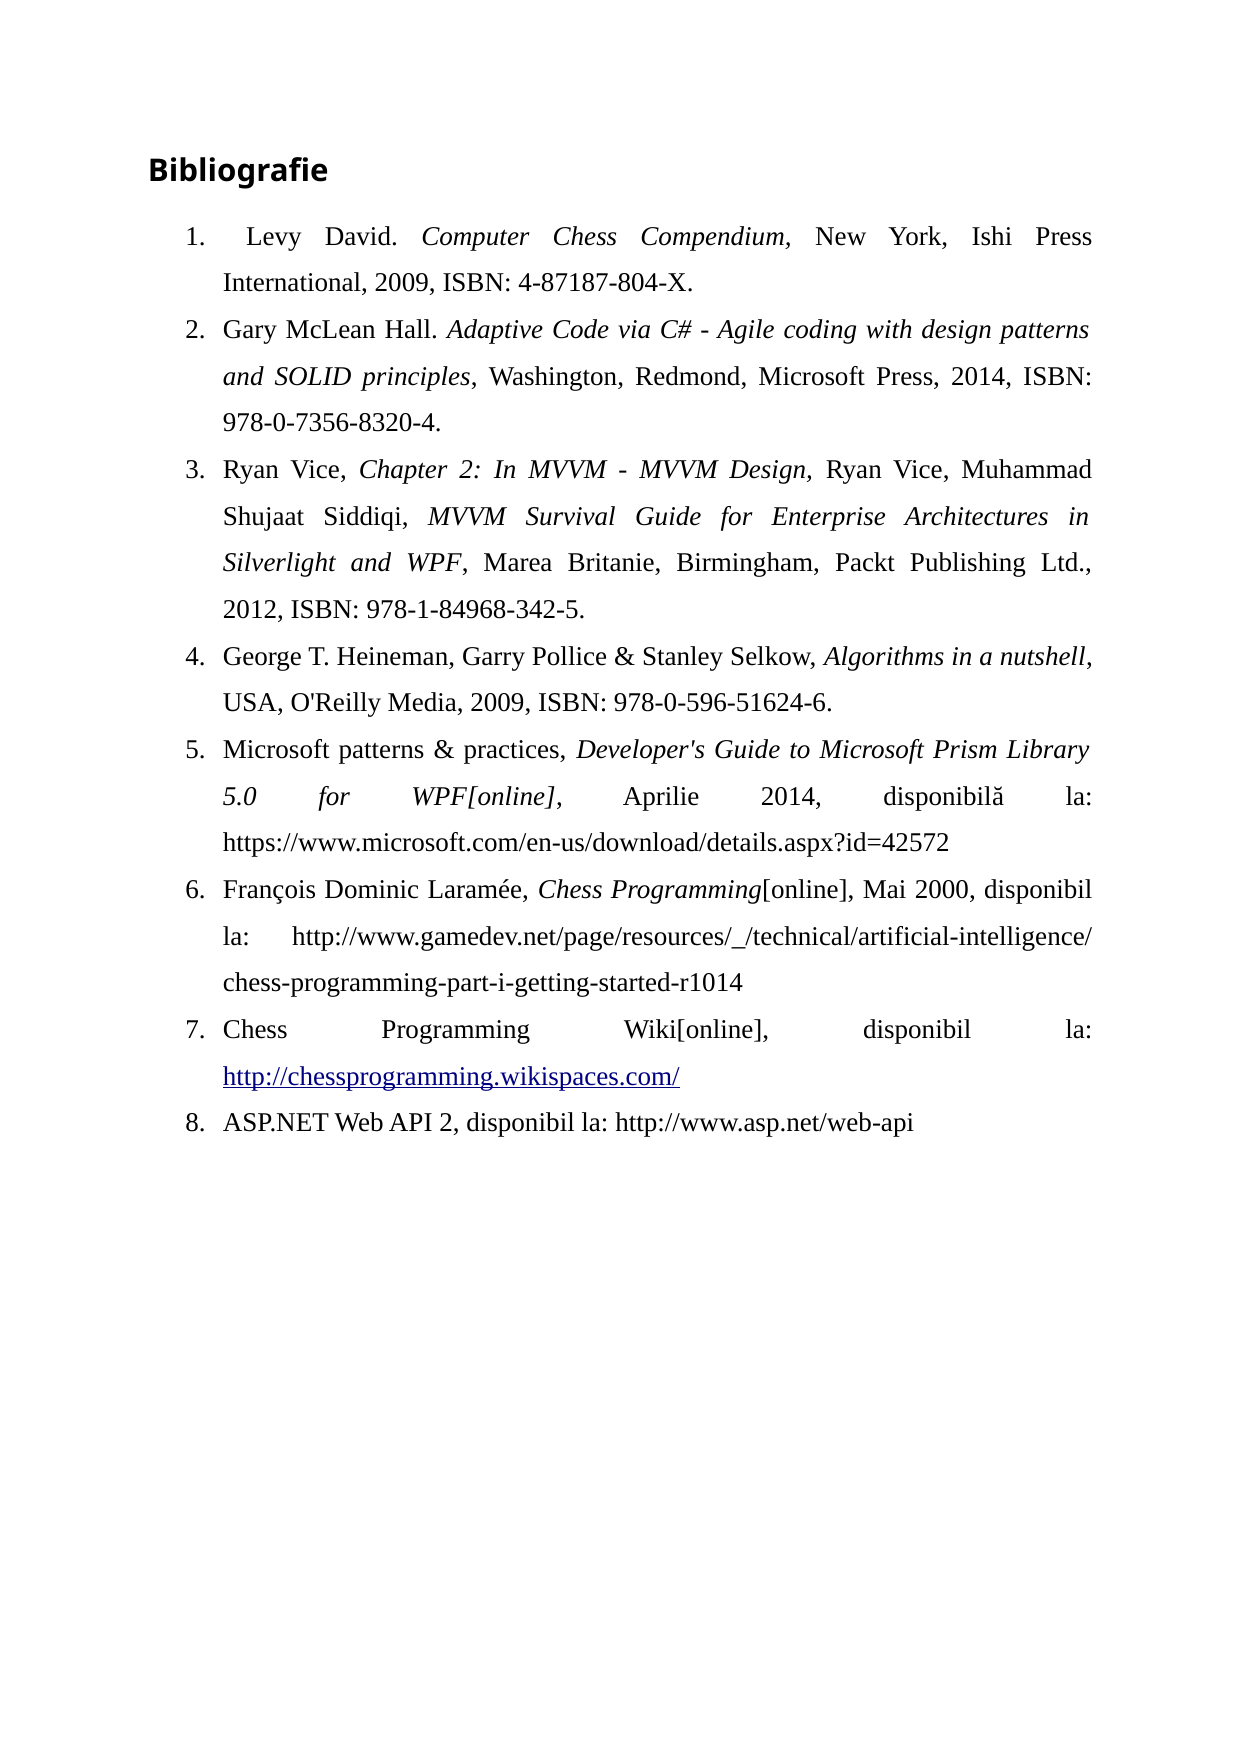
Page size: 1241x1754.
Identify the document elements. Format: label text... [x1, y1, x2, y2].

list Microsoft patterns & practices, Developer's Guide to Microsoft Prism Library 5.0 for WPF[online], Aprilie 2014, disponibilă la: https://www.microsoft.com/en-us/download/details.aspx?id=42572 [185, 733, 1093, 857]
list ASP.NET Web API 2, disponibil la: http://www.asp.net/web-api [185, 1106, 1093, 1137]
list Gary McLean Hall. Adaptive Code via C# - Agile coding with design patterns and SOLID principles, Washington, Redmond, Microsoft Press, 2014, ISBN: 978-0-7356-8320-4. [185, 313, 1093, 437]
list Levy David. Computer Chess Compendium, New York, Ishi Press International, 2009, ISBN: 4-87187-804-X. [185, 220, 1093, 297]
list Ryan Vice, Chapter 2: In MVVM - MVVM Design, Ryan Vice, Muhammad Shujaat Siddiqi, MVVM Survival Guide for Enterprise Architectures in Silverlight and WPF, Marea Britanie, Birmingham, Packt Publishing Ltd., 2012, ISBN: 978-1-84968-342-5. [185, 453, 1093, 624]
list François Dominic Laramée, Chess Programming[online], Mai 2000, disponibil la: http://www.gamedev.net/page/resources/_/technical/artificial-intelligence/chess-programming-part-i-getting-started-r1014 [185, 873, 1093, 997]
list Chess Programming Wiki[online], disponibil la: http://chessprogramming.wikispaces.com/ [185, 1013, 1093, 1091]
list George T. Heineman, Garry Pollice & Stanley Selkow, Algorithms in a nutshell, USA, O'Reilly Media, 2009, ISBN: 978-0-596-51624-6. [185, 640, 1093, 717]
